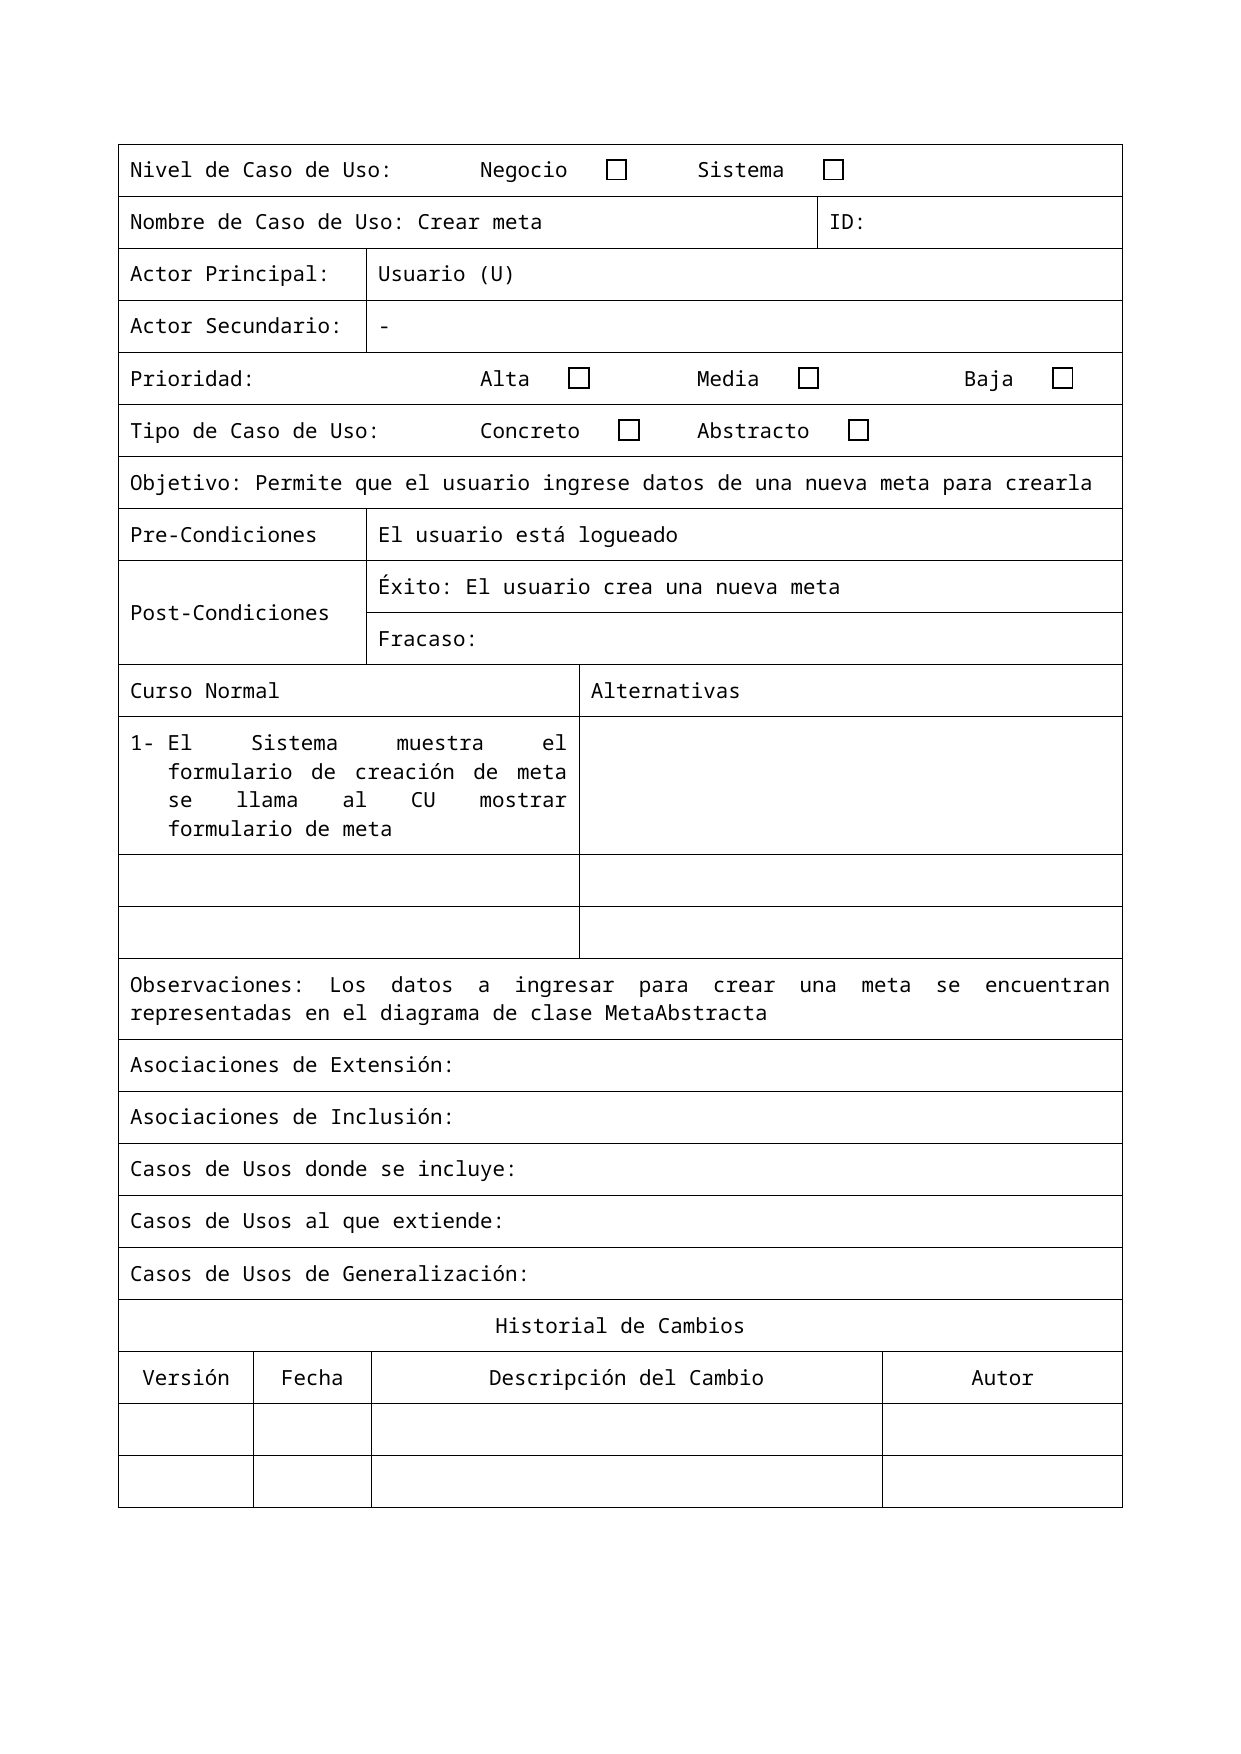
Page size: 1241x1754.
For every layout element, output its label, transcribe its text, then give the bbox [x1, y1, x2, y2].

table_cell [580, 855, 1122, 906]
table_cell Autor [883, 1352, 1122, 1403]
table_header Nivel de Caso de Uso: Negocio Sistema [119, 145, 1122, 196]
table_cell Actor Secundario: [119, 301, 366, 352]
table_cell Asociaciones de Extensión: [119, 1040, 1122, 1091]
table_cell [883, 1456, 1122, 1507]
table_cell [254, 1404, 371, 1455]
table_cell Alternativas [580, 665, 1122, 716]
table_cell Nombre de Caso de Uso: Crear meta [119, 197, 817, 248]
table_cell [580, 907, 1122, 958]
table_cell Asociaciones de Inclusión: [119, 1092, 1122, 1143]
table_cell ID: [818, 197, 1122, 248]
table_cell [119, 907, 579, 958]
table_cell Objetivo: Permite que el usuario ingrese datos de una nueva meta para crearla [119, 457, 1122, 508]
table_cell [883, 1404, 1122, 1455]
table_cell Descripción del Cambio [372, 1352, 882, 1403]
table_cell Post-Condiciones [119, 561, 366, 664]
table_cell Curso Normal [119, 665, 579, 716]
table_cell [372, 1404, 882, 1455]
table_cell Usuario (U) [367, 249, 1122, 300]
table_cell El usuario está logueado [367, 509, 1122, 560]
table_cell Pre-Condiciones [119, 509, 366, 560]
table_cell [372, 1456, 882, 1507]
table_cell Éxito: El usuario crea una nueva meta [367, 561, 1122, 612]
table_cell [580, 717, 1122, 854]
table_cell Casos de Usos donde se incluye: [119, 1144, 1122, 1195]
table_cell [119, 1456, 253, 1507]
table_cell Versión [119, 1352, 253, 1403]
table_cell Actor Principal: [119, 249, 366, 300]
table_cell El Sistema muestra el formulario de creación de meta se llama al CU mostrar formulario de meta [119, 717, 579, 854]
table_cell [254, 1456, 371, 1507]
table_cell Casos de Usos al que extiende: [119, 1196, 1122, 1247]
table_cell [119, 855, 579, 906]
table_cell Fracaso: [367, 613, 1122, 664]
table_cell Observaciones: Los datos a ingresar para crear una meta se encuentran representadas en el diagrama de clase MetaAbstracta [119, 959, 1122, 1038]
table_cell Prioridad: Alta Media Baja [119, 353, 1122, 404]
table_cell Fecha [254, 1352, 371, 1403]
table_cell [119, 1404, 253, 1455]
table_cell Casos de Usos de Generalización: [119, 1248, 1122, 1299]
table_cell - [367, 301, 1122, 352]
table_cell Tipo de Caso de Uso: Concreto Abstracto [119, 405, 1122, 456]
table_cell Historial de Cambios [119, 1300, 1122, 1351]
